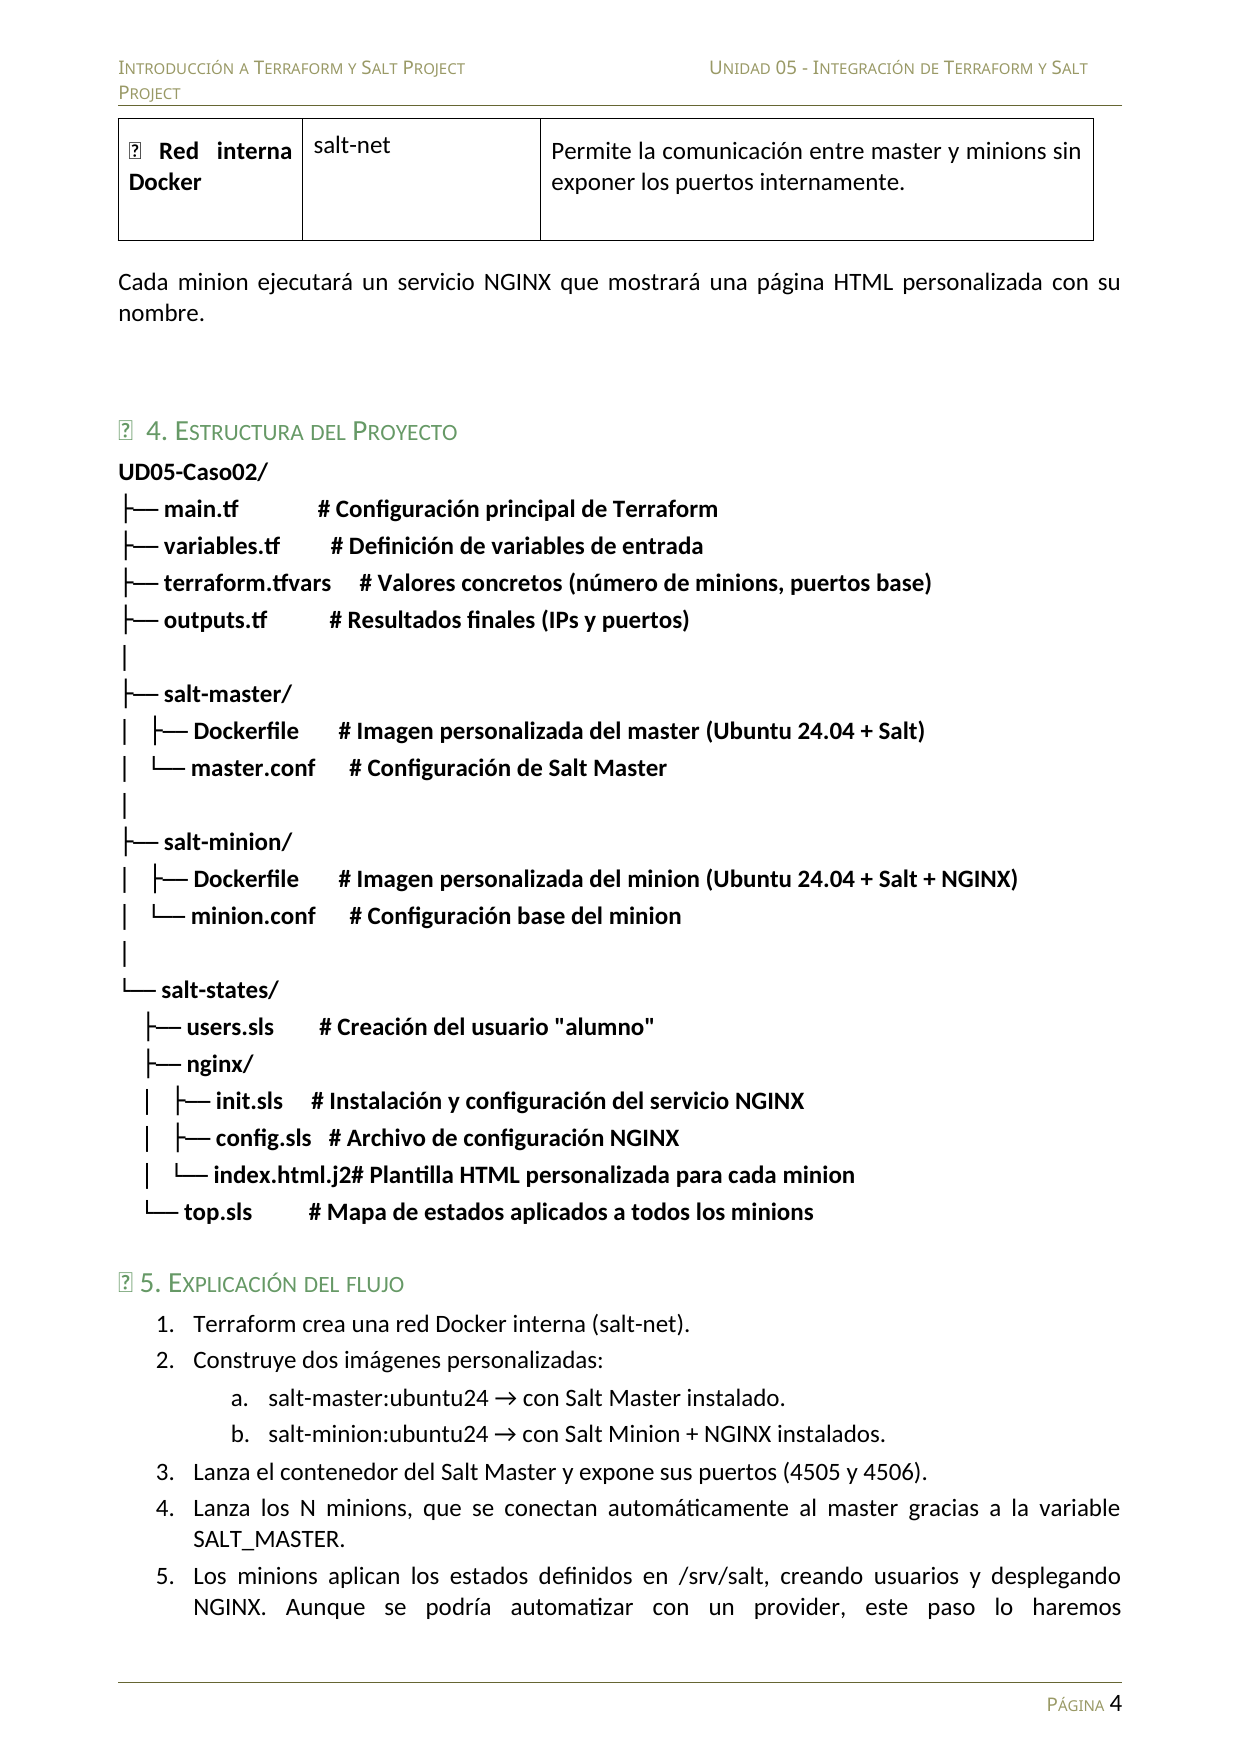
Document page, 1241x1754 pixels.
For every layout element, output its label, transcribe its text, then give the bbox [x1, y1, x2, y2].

text │ ├── init.sls # Instalación y configuración del servicio NGINX [118, 1085, 1122, 1115]
text ├── variables.tf # Definición de variables de entrada [118, 530, 1122, 561]
text ├── nginx/ [118, 1048, 1122, 1078]
list Los minions aplican los estados definidos en /srv/salt, creando usuarios y desplegando NGINX. Aunque se podría automatizar con un provider, este paso lo haremos [156, 1560, 1122, 1621]
list salt-master:ubuntu24 → con Salt Master instalado. [231, 1382, 1122, 1412]
list Lanza los N minions, que se conectan automáticamente al master gracias a la variable SALT_MASTER. [156, 1493, 1122, 1554]
text ├── salt-master/ [118, 678, 1122, 708]
text │ └── minion.conf # Configuración base del minion [118, 900, 1122, 930]
text │ [118, 641, 1122, 672]
text UD05-Caso02/ [118, 456, 1122, 487]
text │ [118, 937, 1122, 967]
list salt-minion:ubuntu24 → con Salt Minion + NGINX instalados. [231, 1419, 1122, 1449]
subtitle 🧱 4. Estructura del Proyecto [118, 412, 1122, 448]
table_cell salt-net [303, 119, 540, 240]
text │ [118, 789, 1122, 819]
text │ ├── Dockerfile # Imagen personalizada del master (Ubuntu 24.04 + Salt) [118, 715, 1122, 746]
text │ ├── Dockerfile # Imagen personalizada del minion (Ubuntu 24.04 + Salt + NGINX) [118, 863, 1122, 893]
table_cell Permite la comunicación entre master y minions sin exponer los puertos internamente. [541, 119, 1093, 240]
list Construye dos imágenes personalizadas: [156, 1345, 1122, 1375]
text │ ├── config.sls # Archivo de configuración NGINX [118, 1122, 1122, 1152]
text └── top.sls # Mapa de estados aplicados a todos los minions [118, 1196, 1122, 1226]
text │ └── index.html.j2# Plantilla HTML personalizada para cada minion [118, 1159, 1122, 1189]
list Terraform crea una red Docker interna (salt-net). [156, 1308, 1122, 1338]
table_cell 🌐 Red interna Docker [119, 119, 302, 240]
text ├── terraform.tfvars # Valores concretos (número de minions, puertos base) [118, 567, 1122, 598]
subtitle 🧠 5. Explicación del flujo [118, 1264, 1122, 1299]
text ├── outputs.tf # Resultados finales (IPs y puertos) [118, 604, 1122, 634]
text Cada minion ejecutará un servicio NGINX que mostrará una página HTML personalizada con su nombre. [118, 266, 1122, 327]
list Lanza el contenedor del Salt Master y expone sus puertos (4505 y 4506). [156, 1456, 1122, 1486]
text │ └── master.conf # Configuración de Salt Master [118, 752, 1122, 782]
text ├── users.sls # Creación del usuario "alumno" [118, 1011, 1122, 1041]
text ├── salt-minion/ [118, 826, 1122, 856]
text ├── main.tf # Configuración principal de Terraform [118, 493, 1122, 524]
text └── salt-states/ [118, 974, 1122, 1004]
